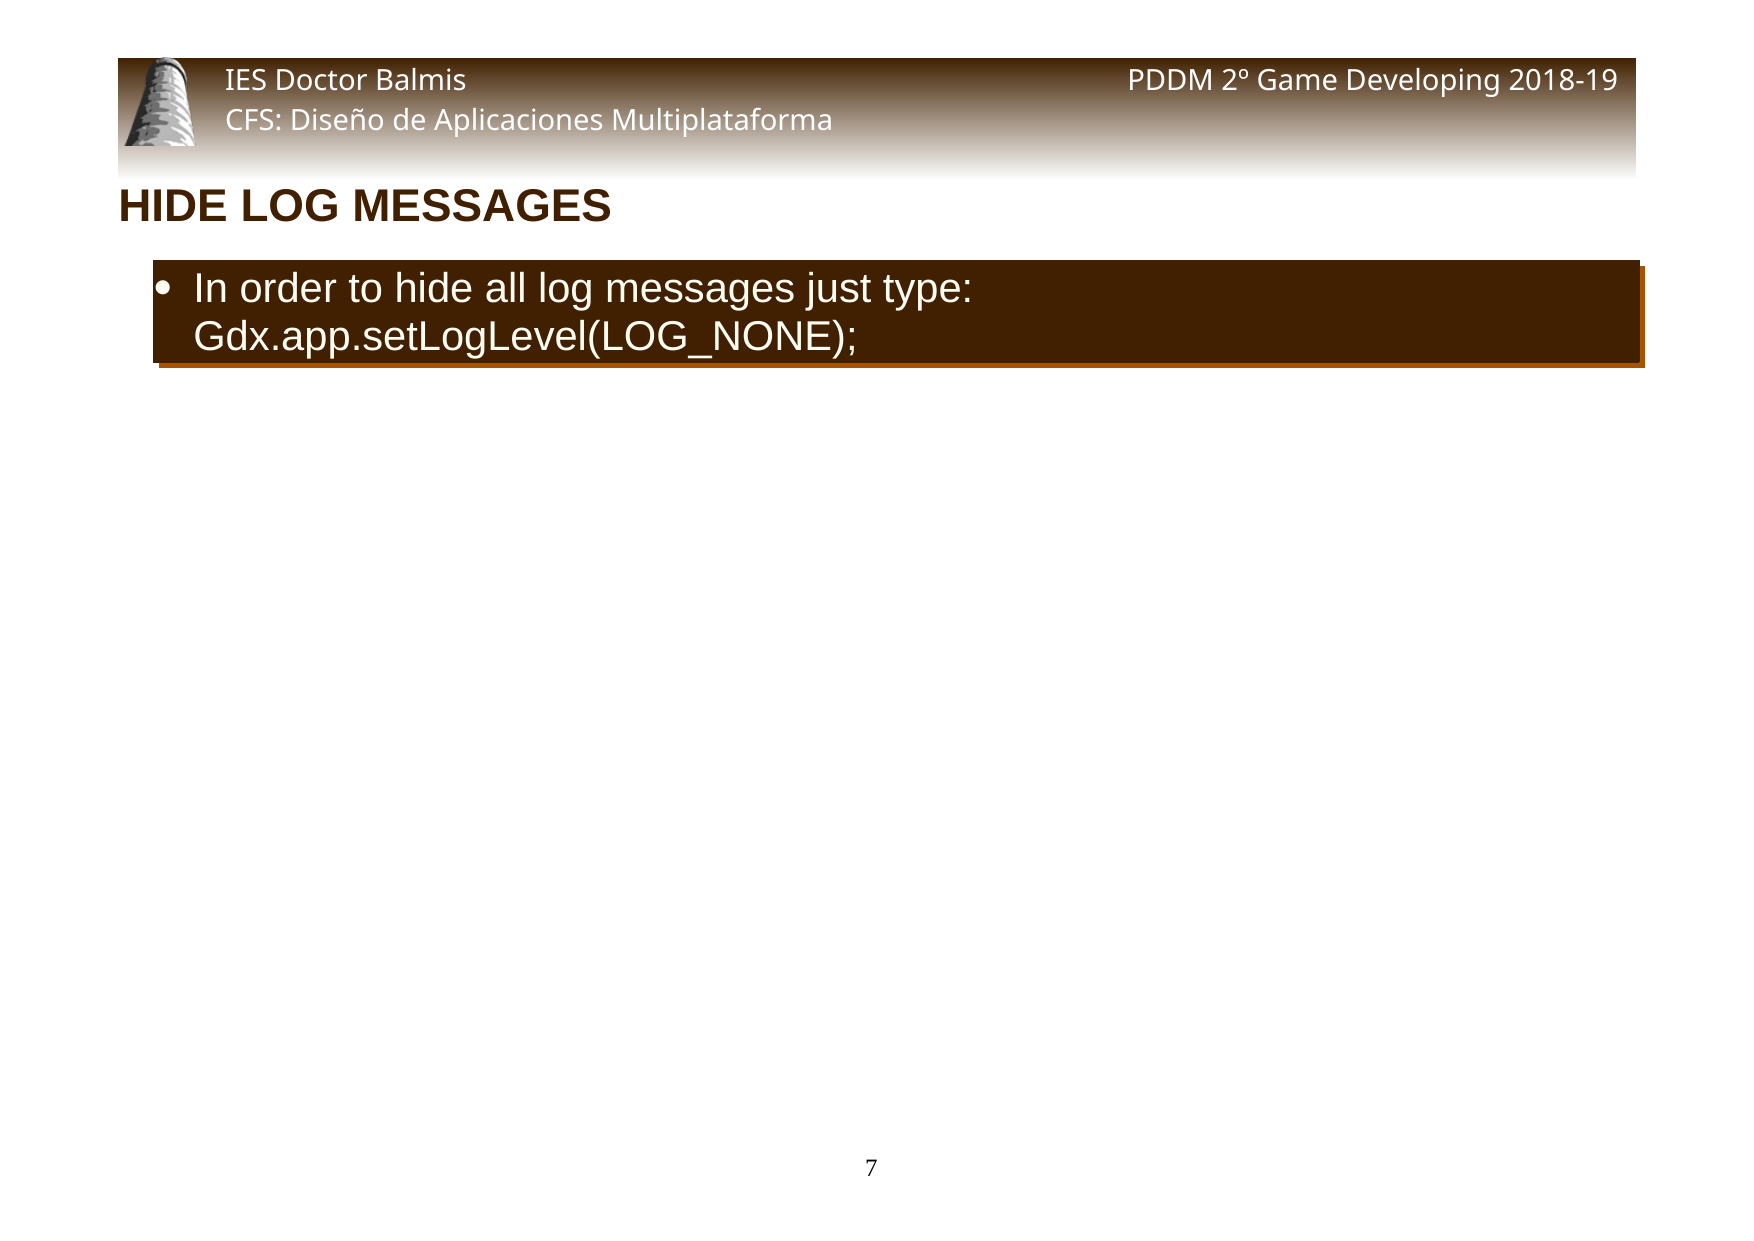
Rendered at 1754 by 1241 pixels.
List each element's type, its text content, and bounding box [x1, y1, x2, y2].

subtitle Hide log messages [118, 178, 1636, 231]
list In order to hide all log messages just type: Gdx.app.setLogLevel(LOG_NONE); [154, 261, 1639, 362]
picture [121, 57, 202, 146]
